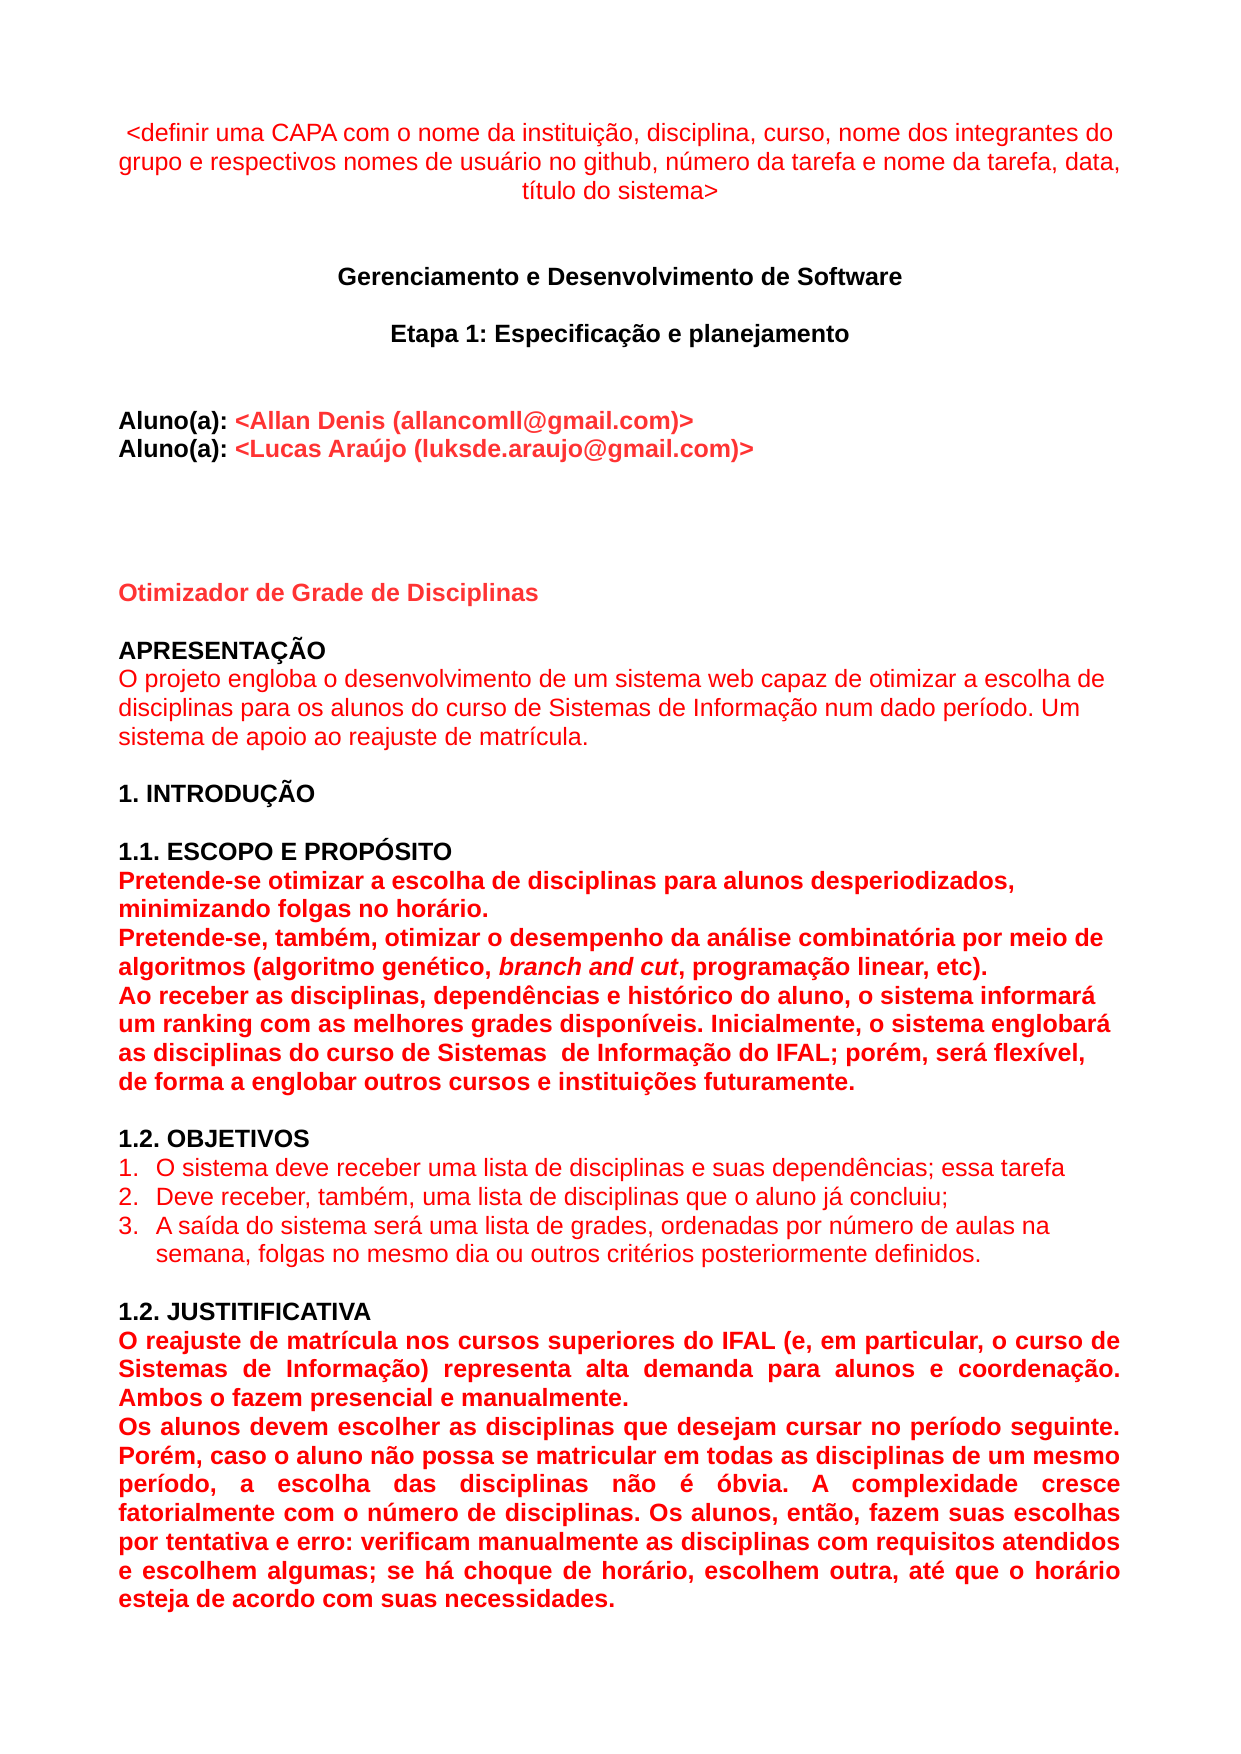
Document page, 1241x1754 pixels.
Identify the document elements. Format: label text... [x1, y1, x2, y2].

text 1.2. OBJETIVOS [118, 1124, 1122, 1153]
text Otimizador de Grade de Disciplinas [118, 578, 1122, 607]
text Os alunos devem escolher as disciplinas que desejam cursar no período seguinte. Porém, caso o aluno não possa se matricular em todas as disciplinas de um mesmo período, a escolha das disciplinas não é óbvia. A complexidade cresce fatorialmente com o número de disciplinas. Os alunos, então, fazem suas escolhas por tentativa e erro: verificam manualmente as disciplinas com requisitos atendidos e escolhem algumas; se há choque de horário, escolhem outra, até que o horário esteja de acordo com suas necessidades. [118, 1412, 1122, 1613]
text APRESENTAÇÃO [118, 636, 1122, 664]
text Etapa 1: Especificação e planejamento [118, 319, 1122, 348]
list Deve receber, também, uma lista de disciplinas que o aluno já concluiu; [118, 1182, 1122, 1211]
text Aluno(a): <Lucas Araújo (luksde.araujo@gmail.com)> [118, 434, 1122, 463]
text 1.2. JUSTITIFICATIVA [118, 1297, 1122, 1326]
text O reajuste de matrícula nos cursos superiores do IFAL (e, em particular, o curso de Sistemas de Informação) representa alta demanda para alunos e coordenação. Ambos o fazem presencial e manualmente. [118, 1326, 1122, 1412]
text <definir uma CAPA com o nome da instituição, disciplina, curso, nome dos integrantes do grupo e respectivos nomes de usuário no github, número da tarefa e nome da tarefa, data, título do sistema> [118, 118, 1122, 204]
text Gerenciamento e Desenvolvimento de Software [118, 262, 1122, 291]
list O sistema deve receber uma lista de disciplinas e suas dependências; essa tarefa [118, 1153, 1122, 1182]
text Pretende-se otimizar a escolha de disciplinas para alunos desperiodizados, minimizando folgas no horário. [118, 866, 1122, 923]
list A saída do sistema será uma lista de grades, ordenadas por número de aulas na semana, folgas no mesmo dia ou outros critérios posteriormente definidos. [118, 1211, 1122, 1268]
text Pretende-se, também, otimizar o desempenho da análise combinatória por meio de algoritmos (algoritmo genético, branch and cut, programação linear, etc). [118, 923, 1122, 981]
text O projeto engloba o desenvolvimento de um sistema web capaz de otimizar a escolha de disciplinas para os alunos do curso de Sistemas de Informação num dado período. Um sistema de apoio ao reajuste de matrícula. [118, 664, 1122, 751]
text Ao receber as disciplinas, dependências e histórico do aluno, o sistema informará um ranking com as melhores grades disponíveis. Inicialmente, o sistema englobará as disciplinas do curso de Sistemas de Informação do IFAL; porém, será flexível, de forma a englobar outros cursos e instituições futuramente. [118, 981, 1122, 1096]
text 1.1. ESCOPO E PROPÓSITO [118, 837, 1122, 866]
text 1. INTRODUÇÃO [118, 779, 1122, 808]
text Aluno(a): <Allan Denis (allancomll@gmail.com)> [118, 406, 1122, 434]
